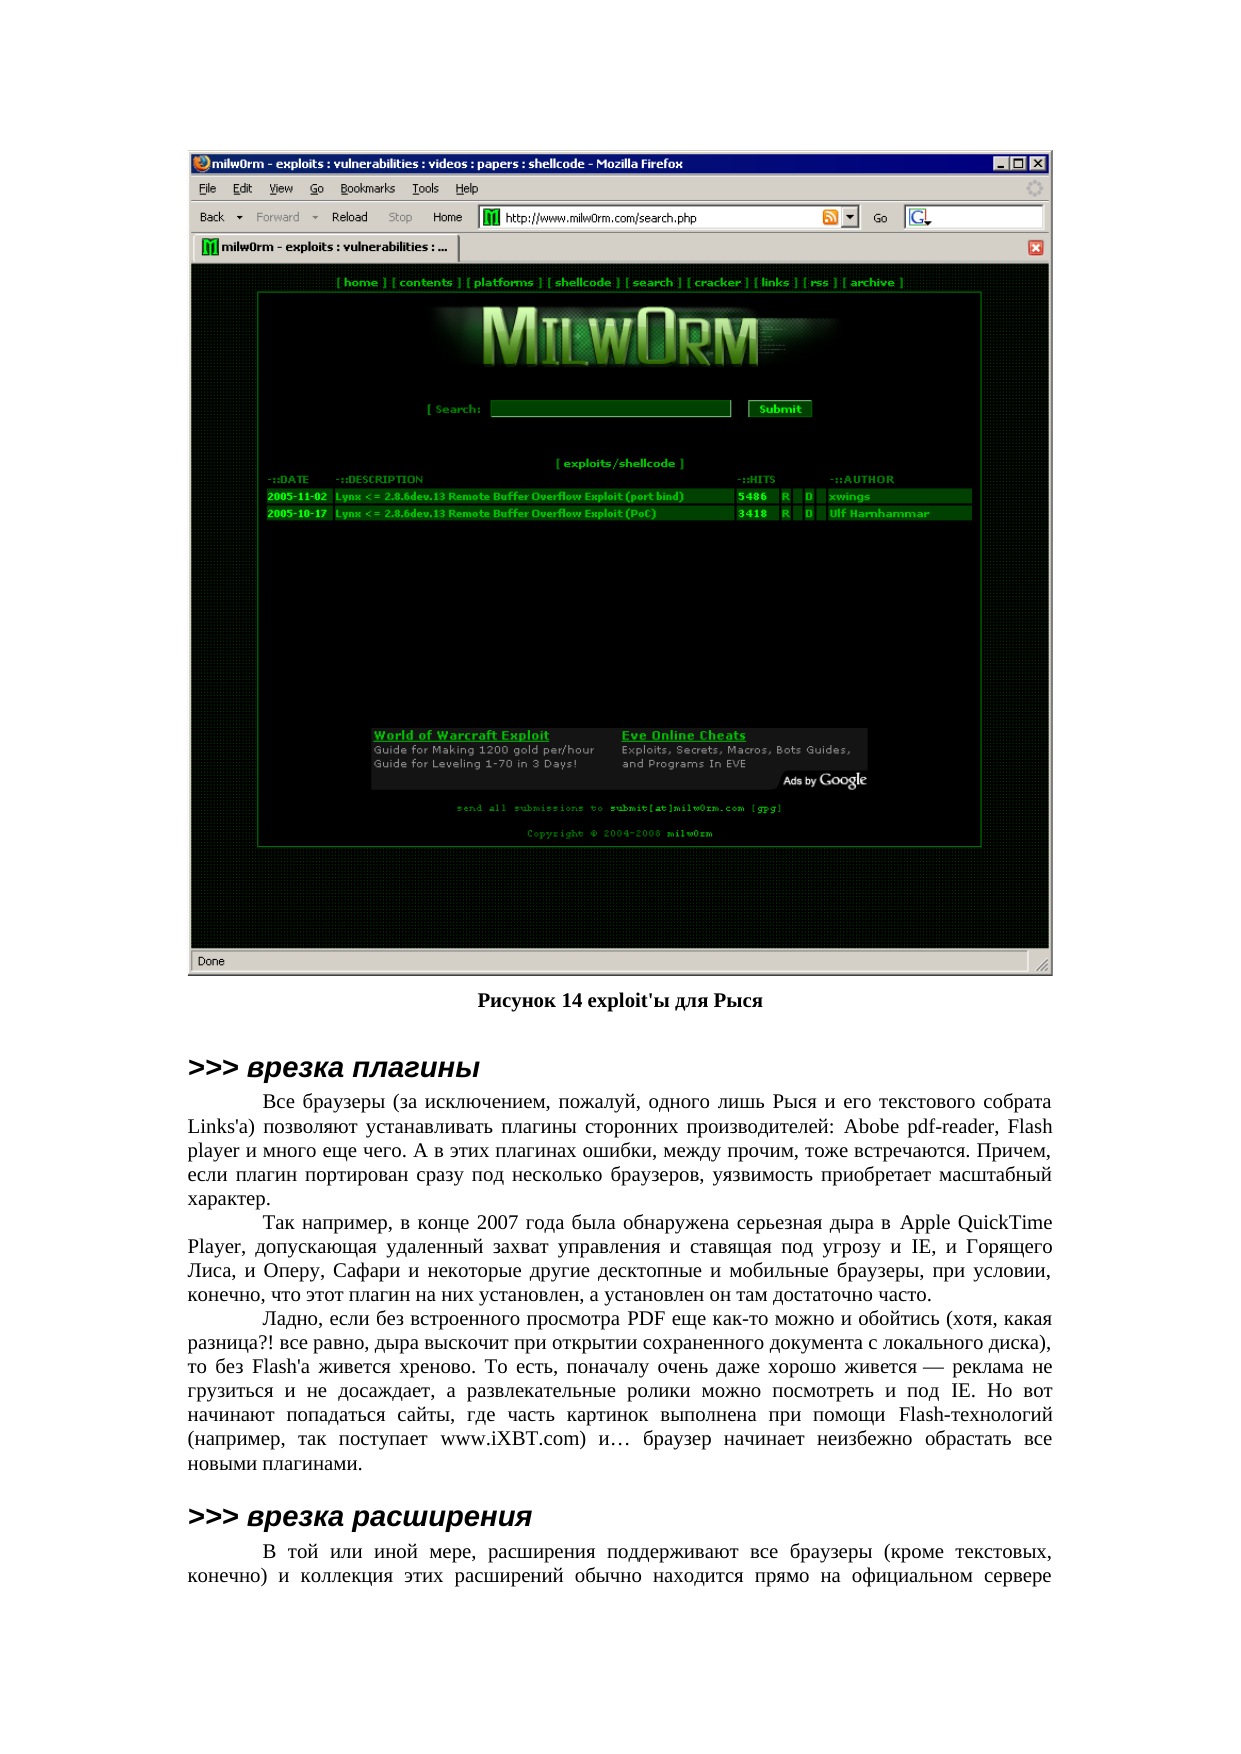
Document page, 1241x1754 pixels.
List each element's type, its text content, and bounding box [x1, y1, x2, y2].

text Все браузеры (за исключением, пожалуй, одного лишь Рыся и его текстового собрата Links'а) позволяют устанавливать плагины сторонних производителей: Abobe pdf-reader, Flash player и много еще чего. А в этих плагинах ошибки, между прочим, тоже встречаются. Причем, если плагин портирован сразу под несколько браузеров, уязвимость приобретает масштабный характер. [187, 1089, 1053, 1210]
text В той или иной мере, расширения поддерживают все браузеры (кроме текстовых, конечно) и коллекция этих расширений обычно находится прямо на официальном сервере [187, 1539, 1053, 1587]
text Ладно, если без встроенного просмотра PDF еще как-то можно и обойтись (хотя, какая разница?! все равно, дыра выскочит при открытии сохраненного документа с локального диска), то без Flash'а живется хреново. То есть, поначалу очень даже хорошо живется — реклама не грузиться и не досаждает, а развлекательные ролики можно посмотреть и под IE. Но вот начинают попадаться сайты, где часть картинок выполнена при помощи Flash-технологий (например, так поступает www.iXBT.com) и… браузер начинает неизбежно обрастать все новыми плагинами. [187, 1306, 1053, 1474]
picture [187, 150, 1053, 976]
text Так например, в конце 2007 года была обнаружена серьезная дыра в Apple QuickTime Player, допускающая удаленный захват управления и ставящая под угрозу и IE, и Горящего Лиса, и Оперу, Сафари и некоторые другие десктопные и мобильные браузеры, при условии, конечно, что этот плагин на них установлен, а установлен он там достаточно часто. [187, 1210, 1053, 1306]
text Рисунок 14 exploit'ы для Рыся [187, 988, 1053, 1012]
subtitle >>> врезка плагины [187, 1050, 1053, 1083]
subtitle >>> врезка расширения [187, 1499, 1053, 1533]
